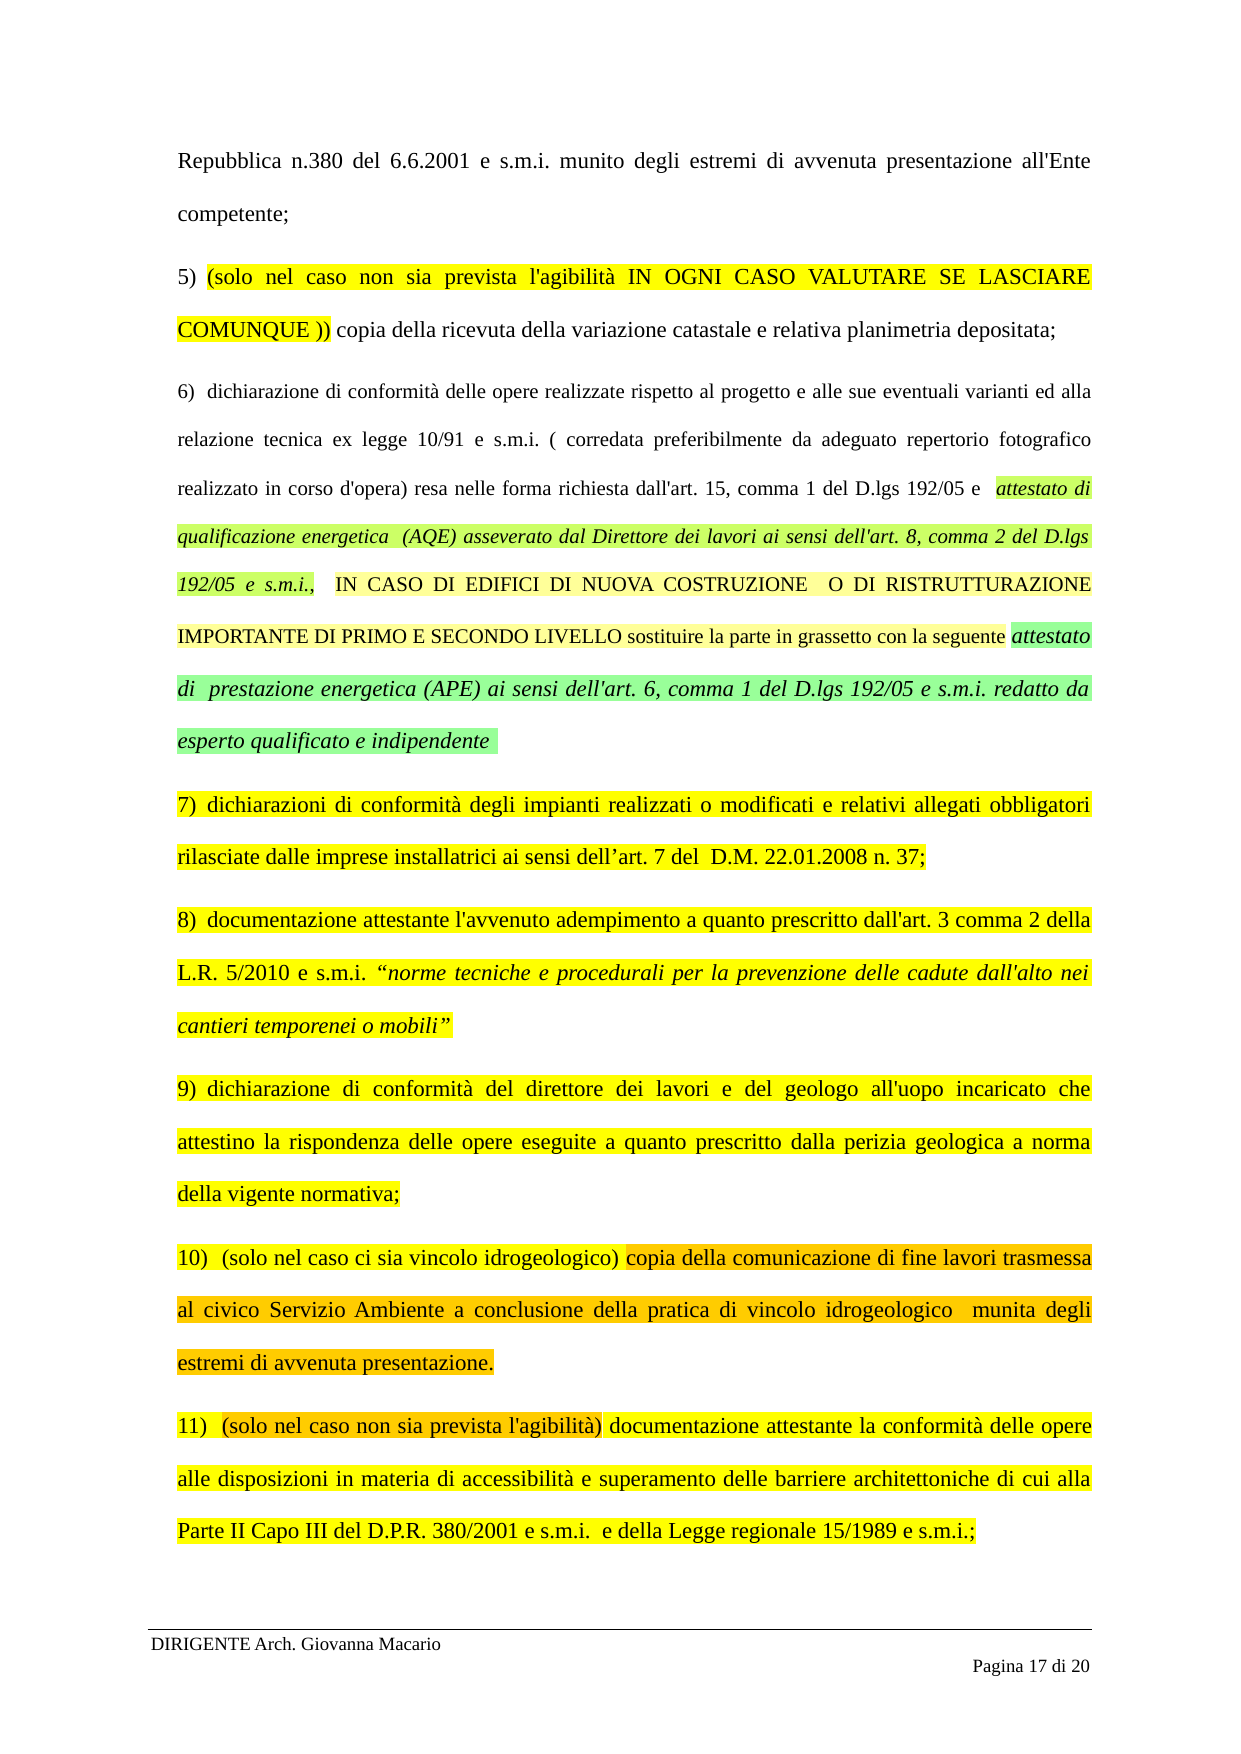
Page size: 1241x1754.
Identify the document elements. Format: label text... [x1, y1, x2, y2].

list dichiarazione di conformità del direttore dei lavori e del geologo all'uopo incaricato che attestino la rispondenza delle opere eseguite a quanto prescritto dalla perizia geologica a norma della vigente normativa; [177, 1075, 1092, 1207]
list dichiarazione di conformità delle opere realizzate rispetto al progetto e alle sue eventuali varianti ed alla relazione tecnica ex legge 10/91 e s.m.i. ( corredata preferibilmente da adeguato repertorio fotografico realizzato in corso d'opera) resa nelle forma richiesta dall'art. 15, comma 1 del D.lgs 192/05 e attestato di qualificazione energetica (AQE) asseverato dal Direttore dei lavori ai sensi dell'art. 8, comma 2 del D.lgs 192/05 e s.m.i., IN CASO DI EDIFICI DI NUOVA COSTRUZIONE O DI RISTRUTTURAZIONE IMPORTANTE DI PRIMO E SECONDO LIVELLO sostituire la parte in grassetto con la seguente attestato di prestazione energetica (APE) ai sensi dell'art. 6, comma 1 del D.lgs 192/05 e s.m.i. redatto da esperto qualificato e indipendente [177, 379, 1092, 754]
list dichiarazioni di conformità degli impianti realizzati o modificati e relativi allegati obbligatori rilasciate dalle imprese installatrici ai sensi dell’art. 7 del D.M. 22.01.2008 n. 37; [177, 791, 1092, 870]
list documentazione attestante l'avvenuto adempimento a quanto prescritto dall'art. 3 comma 2 della L.R. 5/2010 e s.m.i. “norme tecniche e procedurali per la prevenzione delle cadute dall'alto nei cantieri temporenei o mobili” [177, 907, 1092, 1038]
list (solo nel caso non sia prevista l'agibilità IN OGNI CASO VALUTARE SE LASCIARE COMUNQUE )) copia della ricevuta della variazione catastale e relativa planimetria depositata; [177, 263, 1092, 342]
list (solo nel caso non sia prevista l'agibilità) documentazione attestante la conformità delle opere alle disposizioni in materia di accessibilità e superamento delle barriere architettoniche di cui alla Parte II Capo III del D.P.R. 380/2001 e s.m.i. e della Legge regionale 15/1989 e s.m.i.; [177, 1412, 1092, 1544]
list (solo nel caso ci sia vincolo idrogeologico) copia della comunicazione di fine lavori trasmessa al civico Servizio Ambiente a conclusione della pratica di vincolo idrogeologico munita degli estremi di avvenuta presentazione. [177, 1244, 1092, 1375]
list Repubblica n.380 del 6.6.2001 e s.m.i. munito degli estremi di avvenuta presentazione all'Ente competente; [177, 148, 1092, 227]
